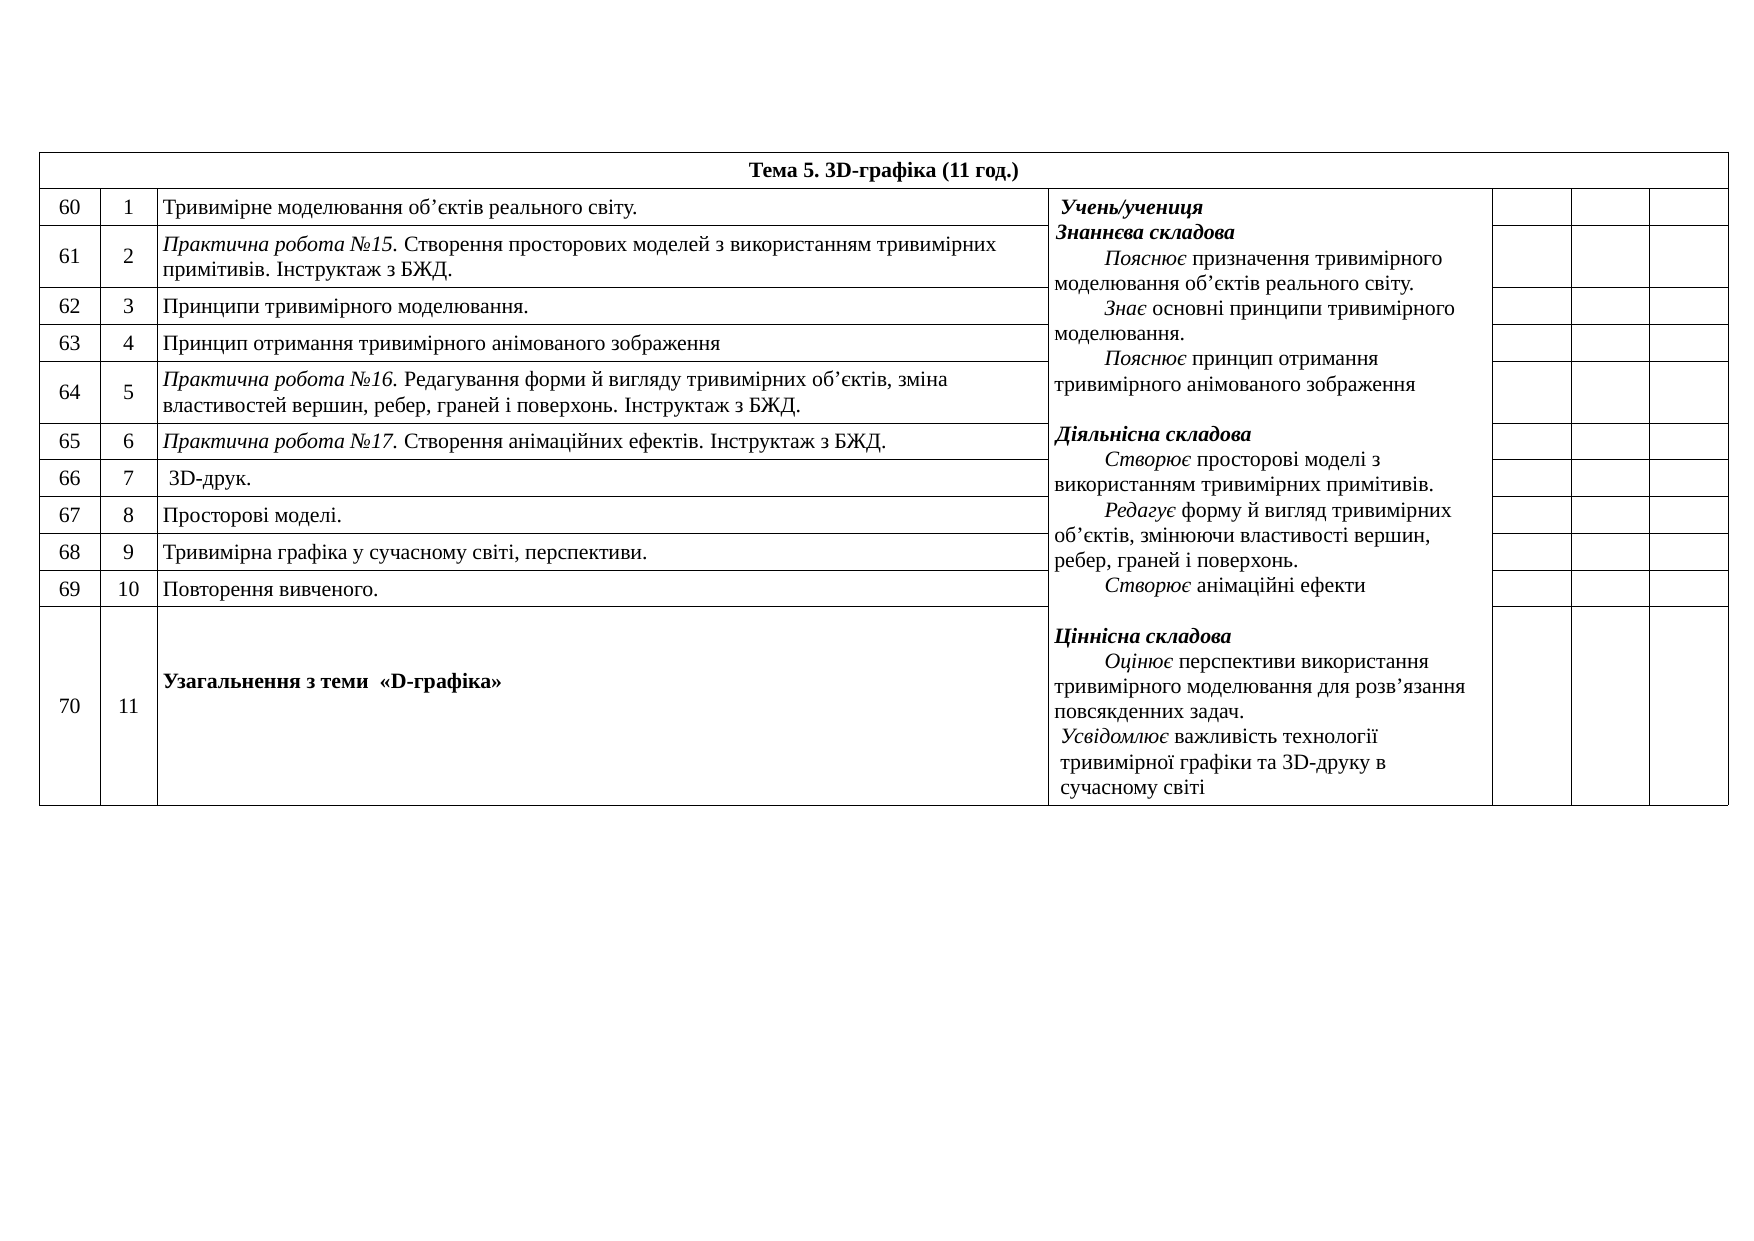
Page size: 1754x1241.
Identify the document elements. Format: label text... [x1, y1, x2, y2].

table_cell [1650, 497, 1728, 533]
table_cell [1572, 607, 1649, 805]
table_cell [1572, 424, 1649, 459]
table_cell Учень/учениця Знаннєва складова Пояснює призначення тривимірного моделювання об’єктів реального світу. Знає основні принципи тривимірного моделювання. Пояснює принцип отримання тривимірного анімованого зображення Діяльнісна складова Створює просторові моделі з використанням тривимірних примітивів. Редагує форму й вигляд тривимірних об’єктів, змінюючи властивості вершин, ребер, граней і поверхонь. Створює анімаційні ефекти Ціннісна складова Оцінює перспективи використання тривимірного моделювання для розв’язання повсякденних задач. Усвідомлює важливість технології тривимірної графіки та 3D-друку в сучасному світі [1049, 189, 1492, 805]
table_cell Принципи тривимірного моделювання. [158, 288, 1048, 324]
table_cell [1650, 325, 1728, 361]
table_cell [1493, 497, 1571, 533]
table_cell 64 [40, 362, 100, 423]
table_cell 1 [101, 189, 157, 225]
table_cell 61 [40, 226, 100, 287]
table_cell 3 [101, 288, 157, 324]
table_cell [1493, 288, 1571, 324]
table_cell [1572, 362, 1649, 423]
table_cell 2 [101, 226, 157, 287]
table_cell 5 [101, 362, 157, 423]
table_cell Практична робота №15. Створення просторових моделей з використанням тривимірних примітивів. Інструктаж з БЖД. [158, 226, 1048, 287]
table_cell Практична робота №17. Створення анімаційних ефектів. Інструктаж з БЖД. [158, 424, 1048, 459]
table_cell [1572, 226, 1649, 287]
table_cell 66 [40, 460, 100, 496]
table_cell [1493, 571, 1571, 606]
table_cell [1650, 362, 1728, 423]
table_cell [1572, 460, 1649, 496]
table_cell [1650, 424, 1728, 459]
table_cell Повторення вивченого. [158, 571, 1048, 606]
table_cell [1572, 288, 1649, 324]
table_cell [1650, 189, 1728, 225]
table_cell [1493, 424, 1571, 459]
table_cell Практична робота №16. Редагування форми й вигляду тривимірних об’єктів, зміна властивостей вершин, ребер, граней і поверхонь. Інструктаж з БЖД. [158, 362, 1048, 423]
table_cell [1650, 534, 1728, 570]
table_cell 9 [101, 534, 157, 570]
table_cell 6 [101, 424, 157, 459]
table_cell [1650, 288, 1728, 324]
table_cell Просторові моделі. [158, 497, 1048, 533]
table_cell [1493, 189, 1571, 225]
table_cell [1572, 497, 1649, 533]
table_cell [1493, 607, 1571, 805]
table_cell 11 [101, 607, 157, 805]
table_cell 3D-друк. [158, 460, 1048, 496]
table_cell 8 [101, 497, 157, 533]
table_cell 4 [101, 325, 157, 361]
table_cell [1493, 534, 1571, 570]
table_cell 70 [40, 607, 100, 805]
table_cell 63 [40, 325, 100, 361]
table_cell Принцип отримання тривимірного анімованого зображення [158, 325, 1048, 361]
table_cell 67 [40, 497, 100, 533]
table_header Тема 5. 3D-графіка (11 год.) [40, 153, 1728, 188]
table_cell 7 [101, 460, 157, 496]
table_cell [1493, 362, 1571, 423]
table_cell 10 [101, 571, 157, 606]
table_cell 62 [40, 288, 100, 324]
table_cell [1650, 460, 1728, 496]
table_cell [1493, 226, 1571, 287]
table_cell Узагальнення з теми «D-графіка» [158, 607, 1048, 805]
table_cell [1493, 460, 1571, 496]
table_cell Тривимірне моделювання обʼєктів реального світу. [158, 189, 1048, 225]
table_cell [1650, 607, 1728, 805]
table_cell Тривимірна графіка у сучасному світі, перспективи. [158, 534, 1048, 570]
table_cell [1650, 226, 1728, 287]
table_cell 65 [40, 424, 100, 459]
table_cell [1650, 571, 1728, 606]
table_cell [1572, 325, 1649, 361]
table_cell 60 [40, 189, 100, 225]
table_cell 68 [40, 534, 100, 570]
table_cell [1493, 325, 1571, 361]
table_cell [1572, 571, 1649, 606]
table_cell [1572, 189, 1649, 225]
table_cell [1572, 534, 1649, 570]
table_cell 69 [40, 571, 100, 606]
